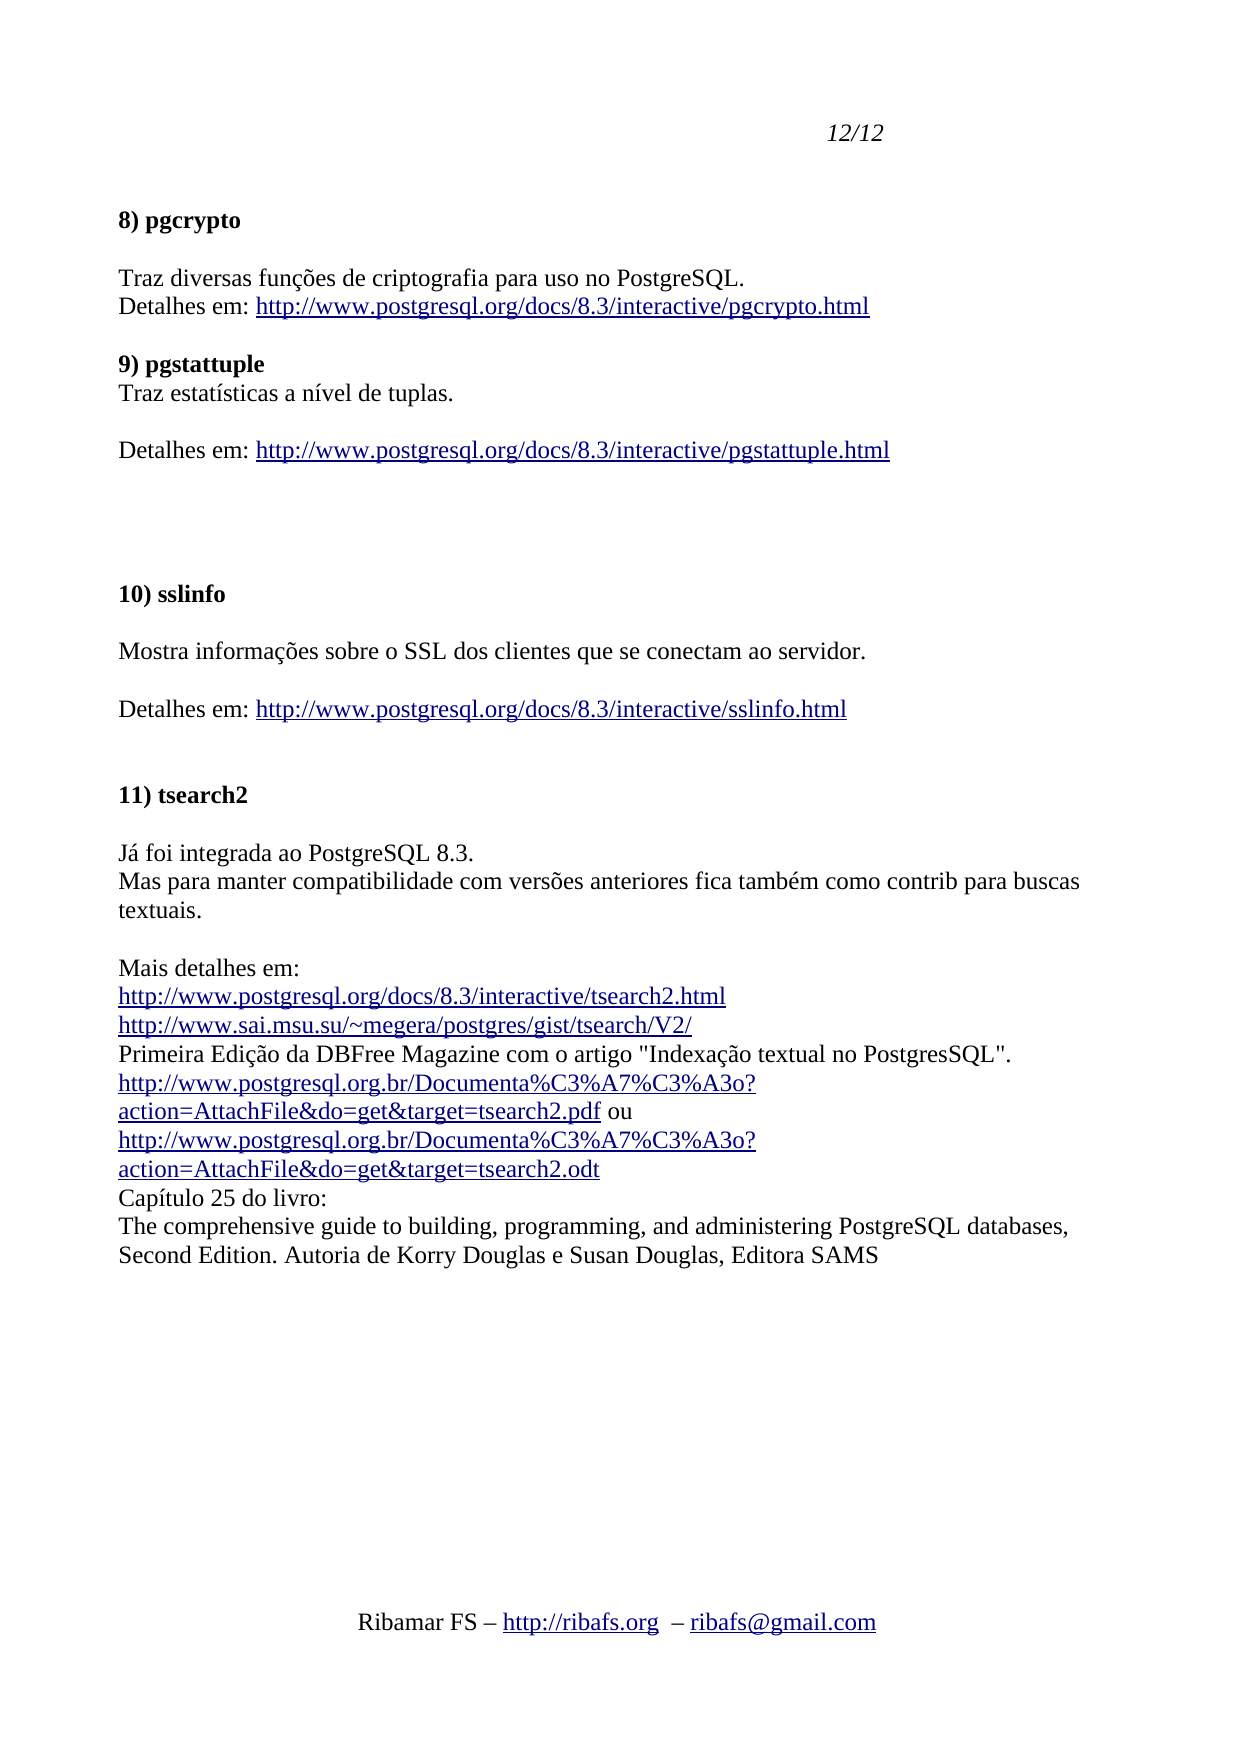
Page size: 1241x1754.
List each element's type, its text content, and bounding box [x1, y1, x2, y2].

text Detalhes em: http://www.postgresql.org/docs/8.3/interactive/pgcrypto.html [118, 291, 1122, 320]
text Capítulo 25 do livro: [118, 1183, 1122, 1211]
text Mas para manter compatibilidade com versões anteriores fica também como contrib para buscas textuais. [118, 866, 1122, 924]
text Traz estatísticas a nível de tuplas. [118, 378, 1122, 406]
text 9) pgstattuple [118, 349, 1122, 378]
text Primeira Edição da DBFree Magazine com o artigo "Indexação textual no PostgresSQL". [118, 1039, 1122, 1068]
text 10) sslinfo [118, 579, 1122, 608]
text Mais detalhes em: [118, 953, 1122, 981]
text http://www.postgresql.org.br/Documenta%C3%A7%C3%A3o?action=AttachFile&do=get&target=tsearch2.pdf ou [118, 1068, 1122, 1125]
text http://www.postgresql.org/docs/8.3/interactive/tsearch2.html [118, 981, 1122, 1010]
text http://www.sai.msu.su/~megera/postgres/gist/tsearch/V2/ [118, 1010, 1122, 1039]
text 11) tsearch2 [118, 780, 1122, 809]
text Detalhes em: http://www.postgresql.org/docs/8.3/interactive/pgstattuple.html [118, 435, 1122, 464]
text Detalhes em: http://www.postgresql.org/docs/8.3/interactive/sslinfo.html [118, 694, 1122, 723]
text Mostra informações sobre o SSL dos clientes que se conectam ao servidor. [118, 636, 1122, 665]
text Traz diversas funções de criptografia para uso no PostgreSQL. [118, 263, 1122, 291]
text http://www.postgresql.org.br/Documenta%C3%A7%C3%A3o?action=AttachFile&do=get&target=tsearch2.odt [118, 1125, 1122, 1183]
text Já foi integrada ao PostgreSQL 8.3. [118, 838, 1122, 866]
text 8) pgcrypto [118, 205, 1122, 234]
text The comprehensive guide to building, programming, and administering PostgreSQL databases, Second Edition. Autoria de Korry Douglas e Susan Douglas, Editora SAMS [118, 1211, 1122, 1269]
